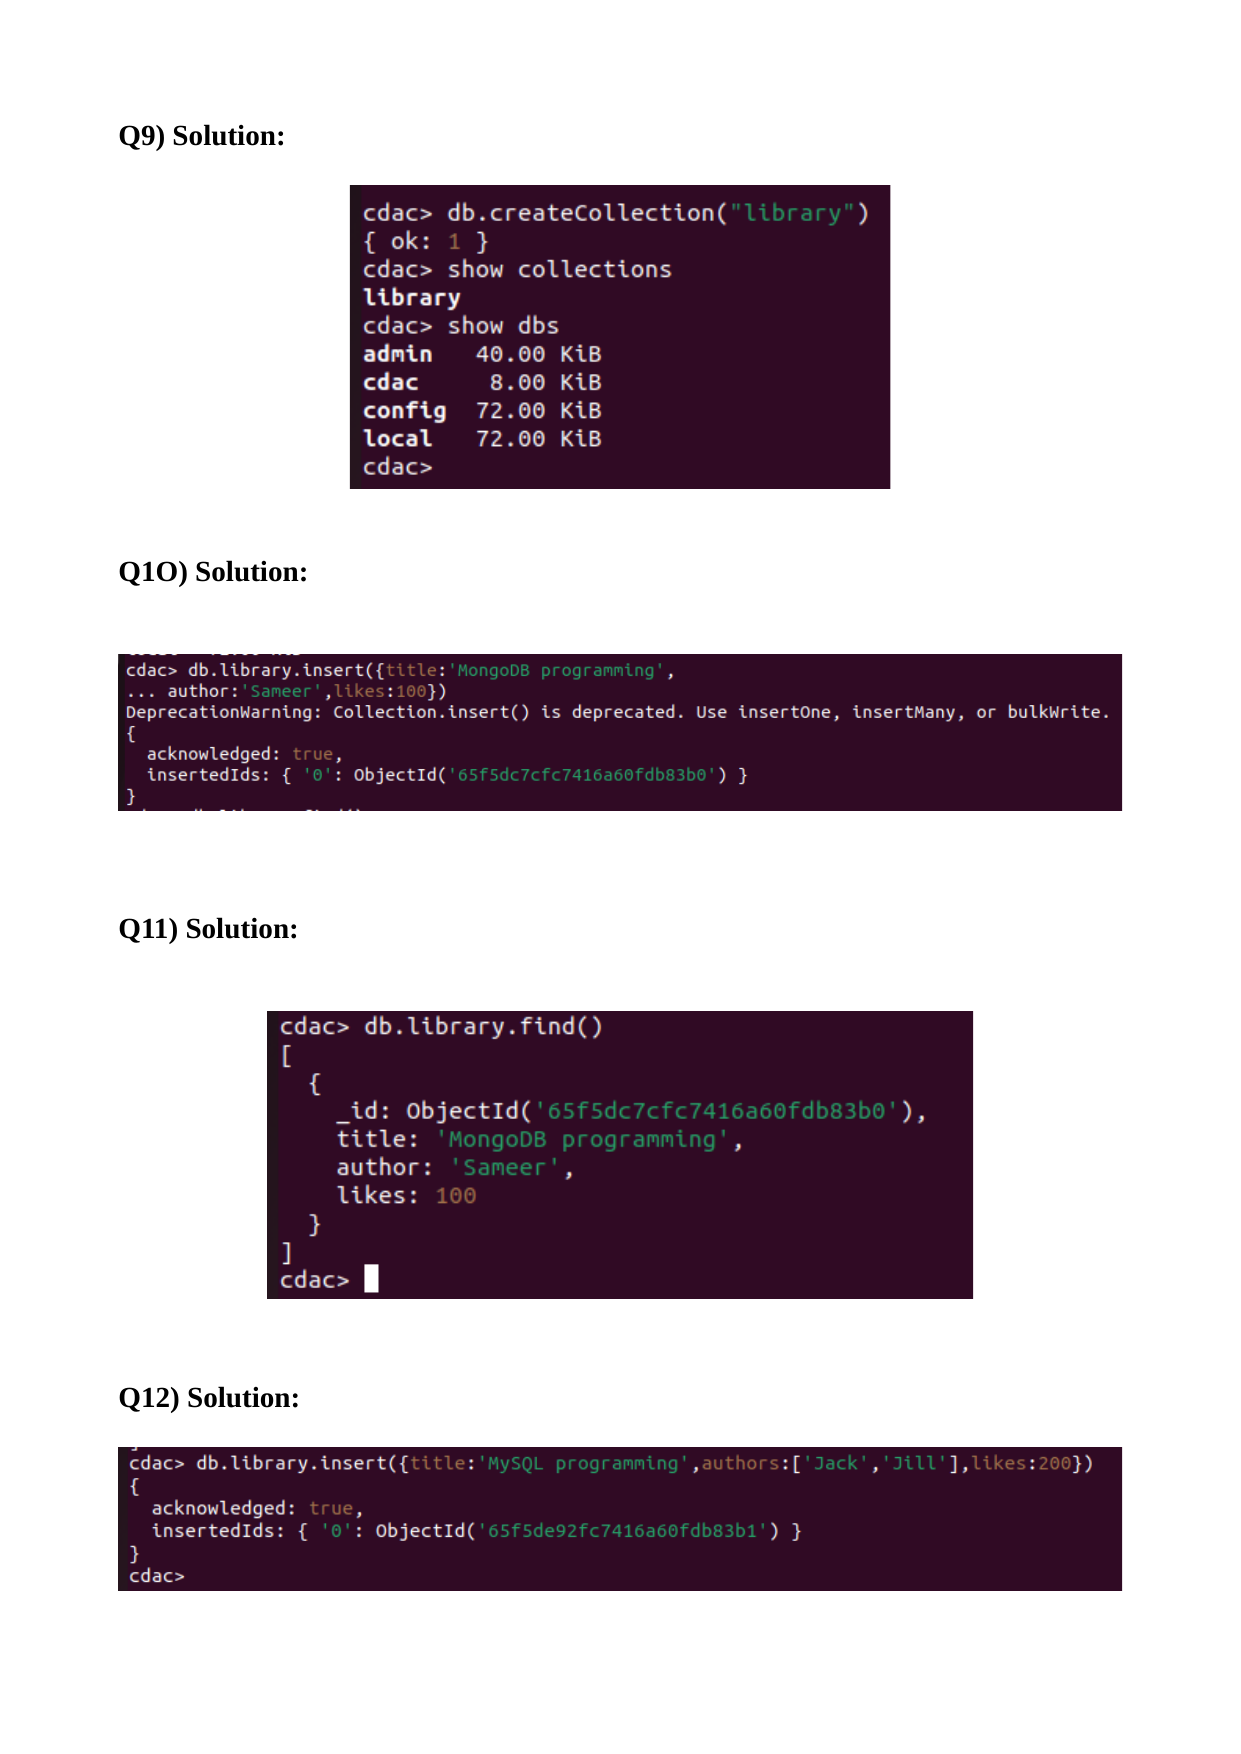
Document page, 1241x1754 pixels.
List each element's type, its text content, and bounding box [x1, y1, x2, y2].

text Q9) Solution: [118, 118, 1122, 152]
picture [118, 1447, 1123, 1591]
text Q1O) Solution: [118, 554, 1122, 588]
picture [118, 654, 1123, 811]
picture [349, 185, 891, 489]
text Q11) Solution: [118, 911, 1122, 944]
picture [267, 1011, 974, 1299]
text Q12) Solution: [118, 1380, 1122, 1414]
